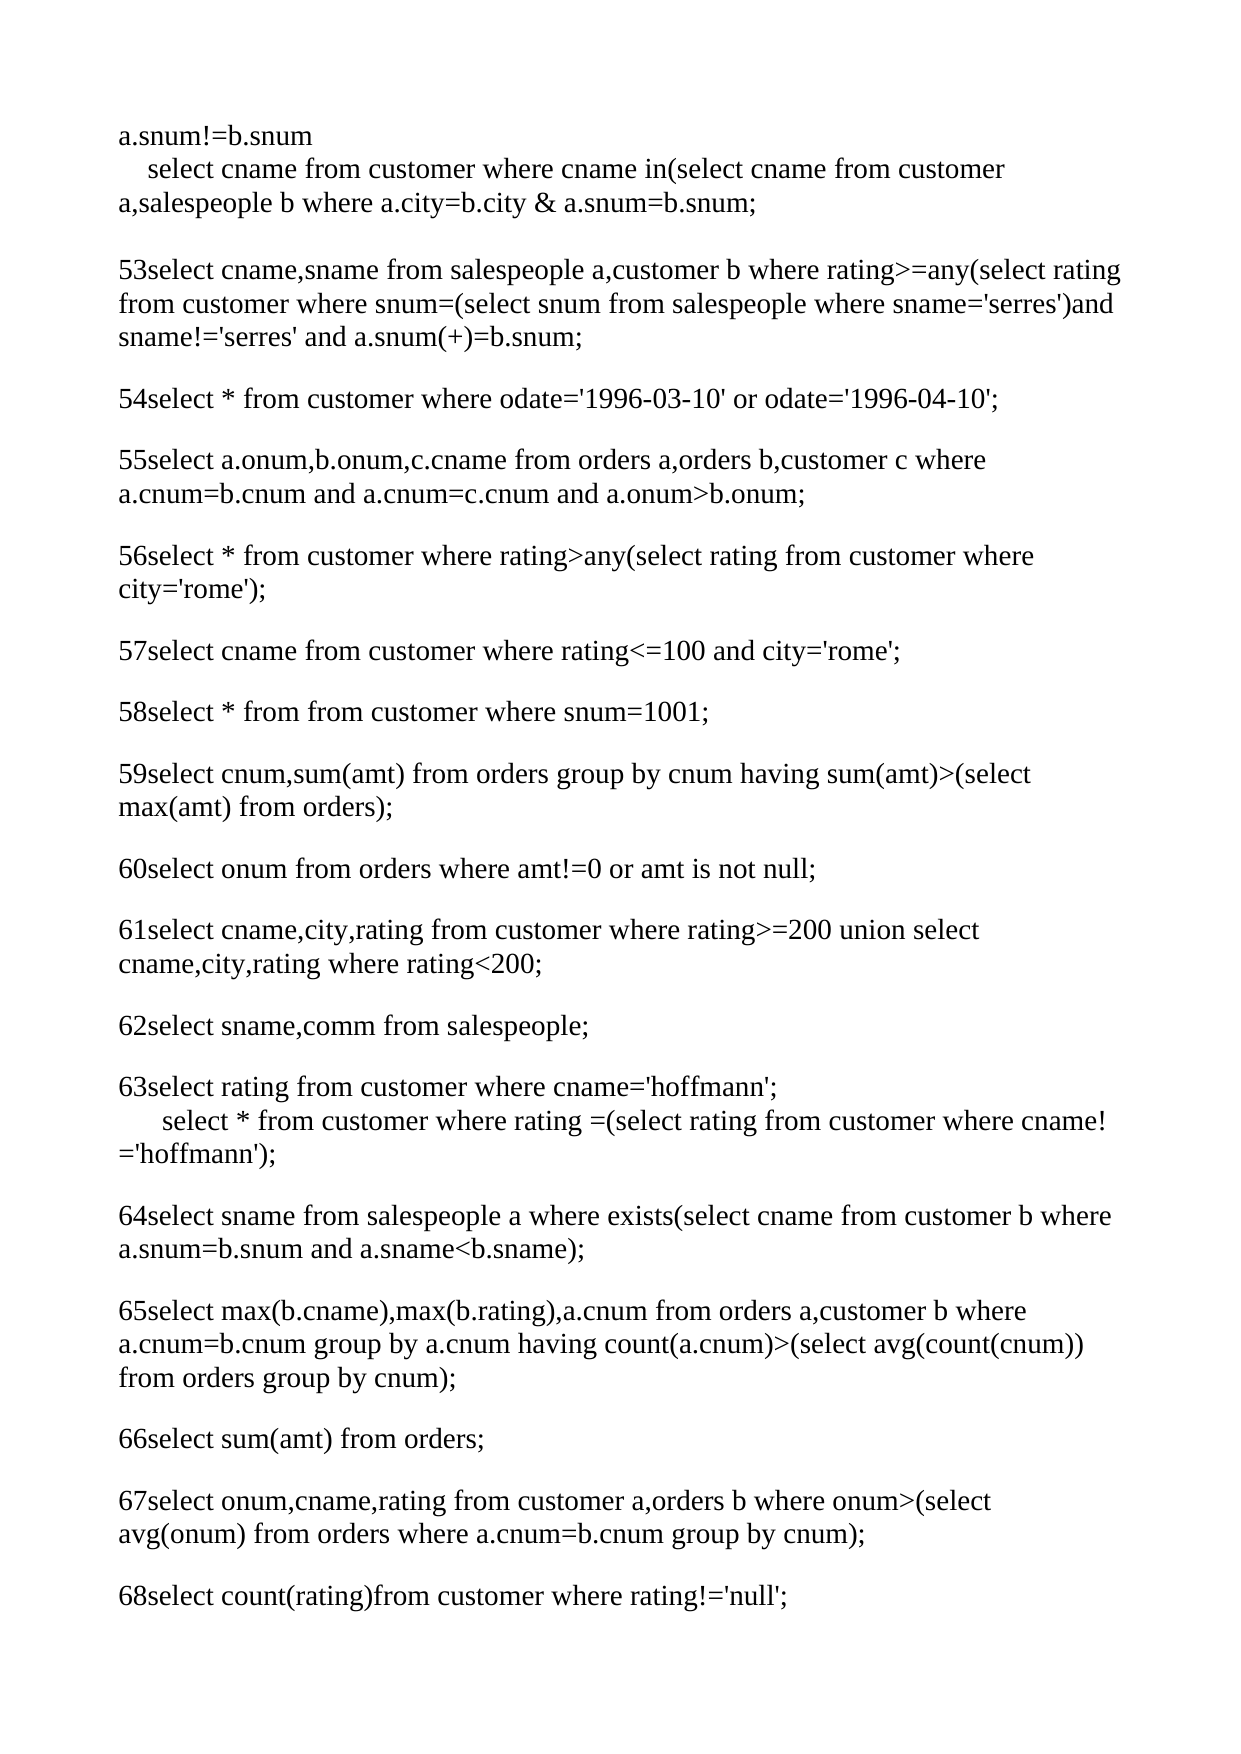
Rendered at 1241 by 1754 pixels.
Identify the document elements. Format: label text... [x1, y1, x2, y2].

text 58select * from from customer where snum=1001; [118, 694, 1122, 728]
text 63select rating from customer where cname='hoffmann'; [118, 1069, 1122, 1103]
text 64select sname from salespeople a where exists(select cname from customer b where a.snum=b.snum and a.sname<b.sname); [118, 1198, 1122, 1265]
text 67select onum,cname,rating from customer a,orders b where onum>(select avg(onum) from orders where a.cnum=b.cnum group by cnum); [118, 1483, 1122, 1550]
text 61select cname,city,rating from customer where rating>=200 union select cname,city,rating where rating<200; [118, 912, 1122, 979]
text a.snum!=b.snum [118, 118, 1122, 152]
text 59select cnum,sum(amt) from orders group by cnum having sum(amt)>(select max(amt) from orders); [118, 756, 1122, 823]
text 53select cname,sname from salespeople a,customer b where rating>=any(select rating from customer where snum=(select snum from salespeople where sname='serres')and sname!='serres' and a.snum(+)=b.snum; [118, 252, 1122, 353]
text 66select sum(amt) from orders; [118, 1422, 1122, 1455]
text select cname from customer where cname in(select cname from customer a,salespeople b where a.city=b.city & a.snum=b.snum; [118, 152, 1122, 219]
text 57select cname from customer where rating<=100 and city='rome'; [118, 633, 1122, 666]
text 65select max(b.cname),max(b.rating),a.cnum from orders a,customer b where a.cnum=b.cnum group by a.cnum having count(a.cnum)>(select avg(count(cnum)) from orders group by cnum); [118, 1293, 1122, 1393]
text select * from customer where rating =(select rating from customer where cname!='hoffmann'); [118, 1103, 1122, 1170]
text 68select count(rating)from customer where rating!='null'; [118, 1578, 1122, 1612]
text 54select * from customer where odate='1996-03-10' or odate='1996-04-10'; [118, 381, 1122, 414]
text 60select onum from orders where amt!=0 or amt is not null; [118, 851, 1122, 884]
text 56select * from customer where rating>any(select rating from customer where city='rome'); [118, 538, 1122, 605]
text 62select sname,comm from salespeople; [118, 1008, 1122, 1041]
text 55select a.onum,b.onum,c.cname from orders a,orders b,customer c where a.cnum=b.cnum and a.cnum=c.cnum and a.onum>b.onum; [118, 442, 1122, 509]
